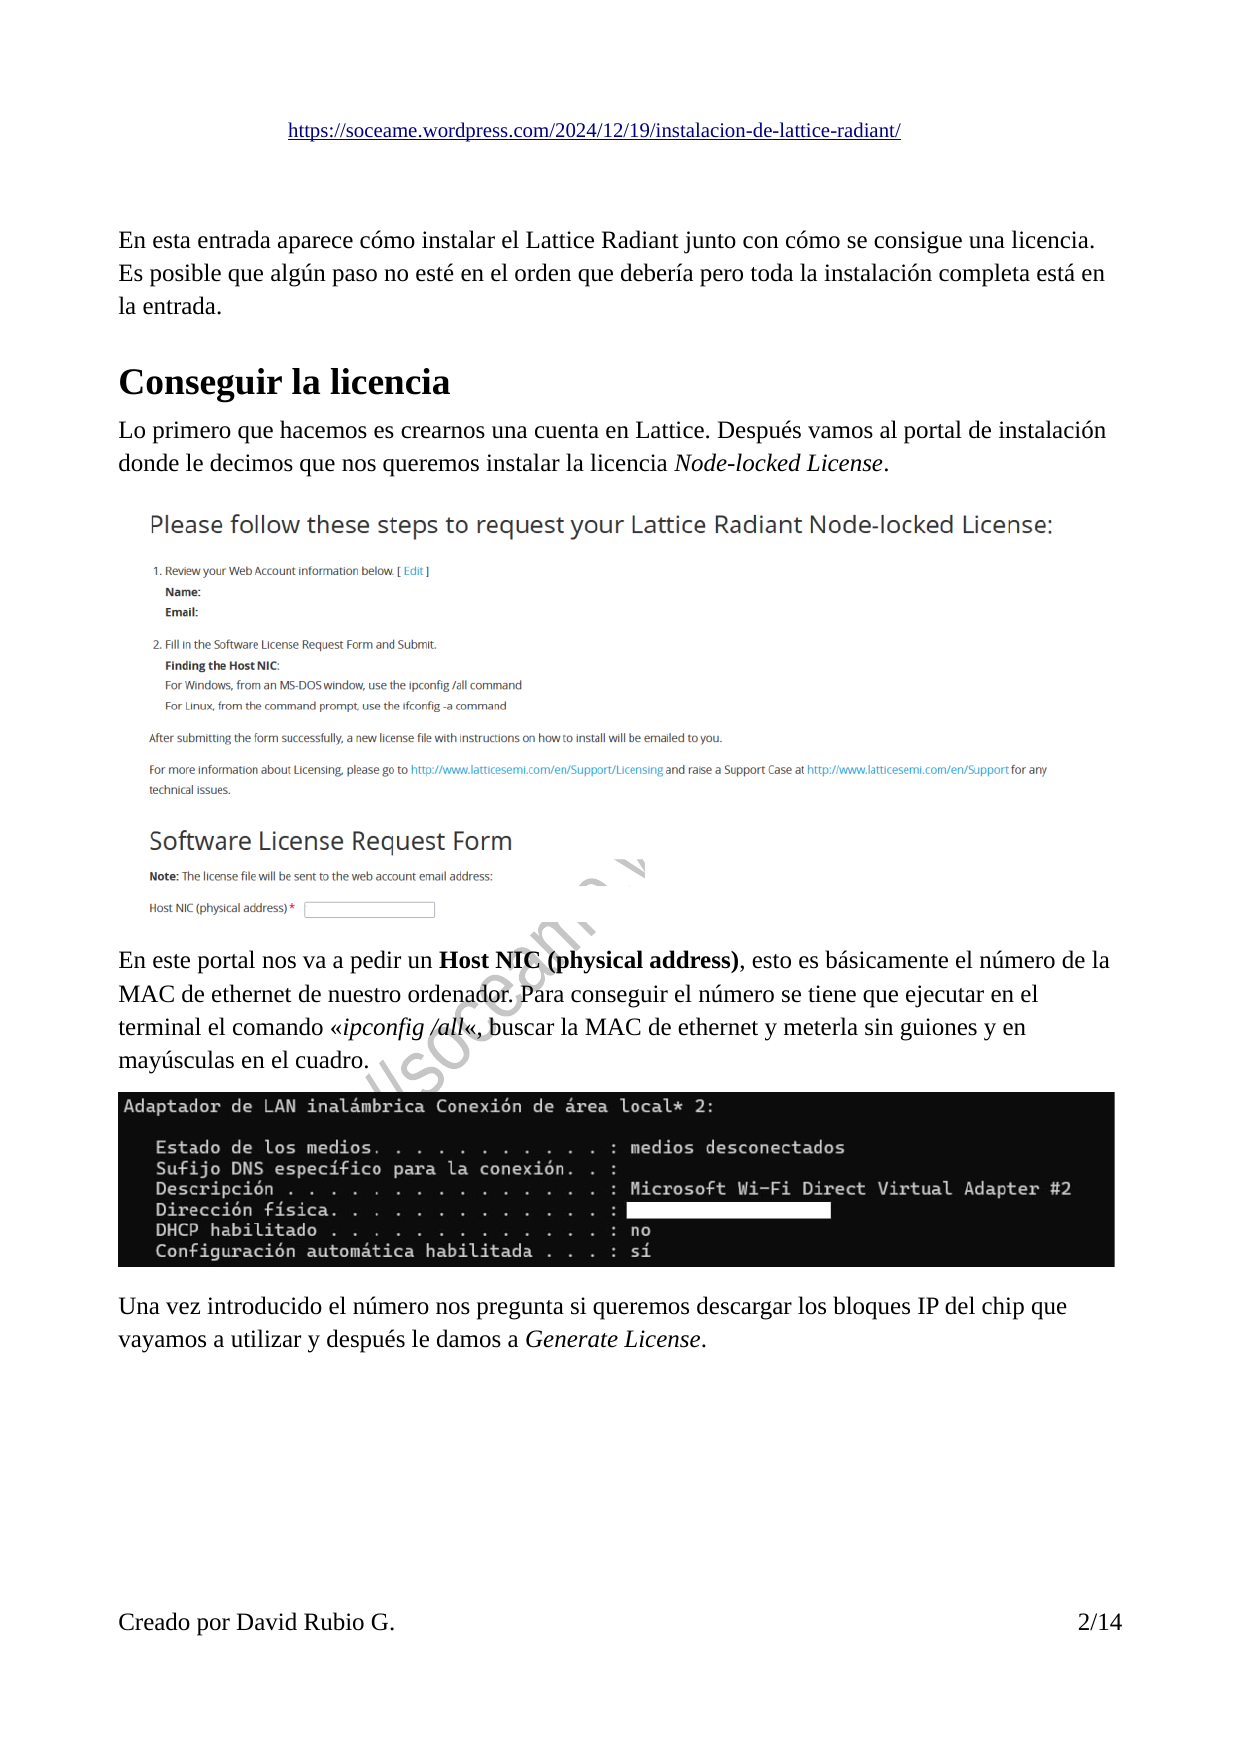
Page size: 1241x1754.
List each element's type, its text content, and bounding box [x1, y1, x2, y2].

text En esta entrada aparece cómo instalar el Lattice Radiant junto con cómo se consigue una licencia. Es posible que algún paso no esté en el orden que debería pero toda la instalación completa está en la entrada. [118, 225, 1122, 319]
text En este portal nos va a pedir un Host NIC (physical address), esto es básicamente el número de la MAC de ethernet de nuestro ordenador. Para conseguir el número se tiene que ejecutar en el terminal el comando «ipconfig /all«, buscar la MAC de ethernet y meterla sin guiones y en mayúsculas en el cuadro. [118, 946, 1122, 1073]
subtitle Conseguir la licencia [118, 359, 1122, 402]
text Lo primero que hacemos es crearnos una cuenta en Lattice. Después vamos al portal de instalación donde le decimos que nos queremos instalar la licencia Node-locked License. [118, 415, 1122, 477]
text Una vez introducido el número nos pregunta si queremos descargar los bloques IP del chip que vayamos a utilizar y después le damos a Generate License. [118, 1291, 1122, 1353]
picture [118, 495, 1112, 922]
picture [118, 1092, 1115, 1267]
